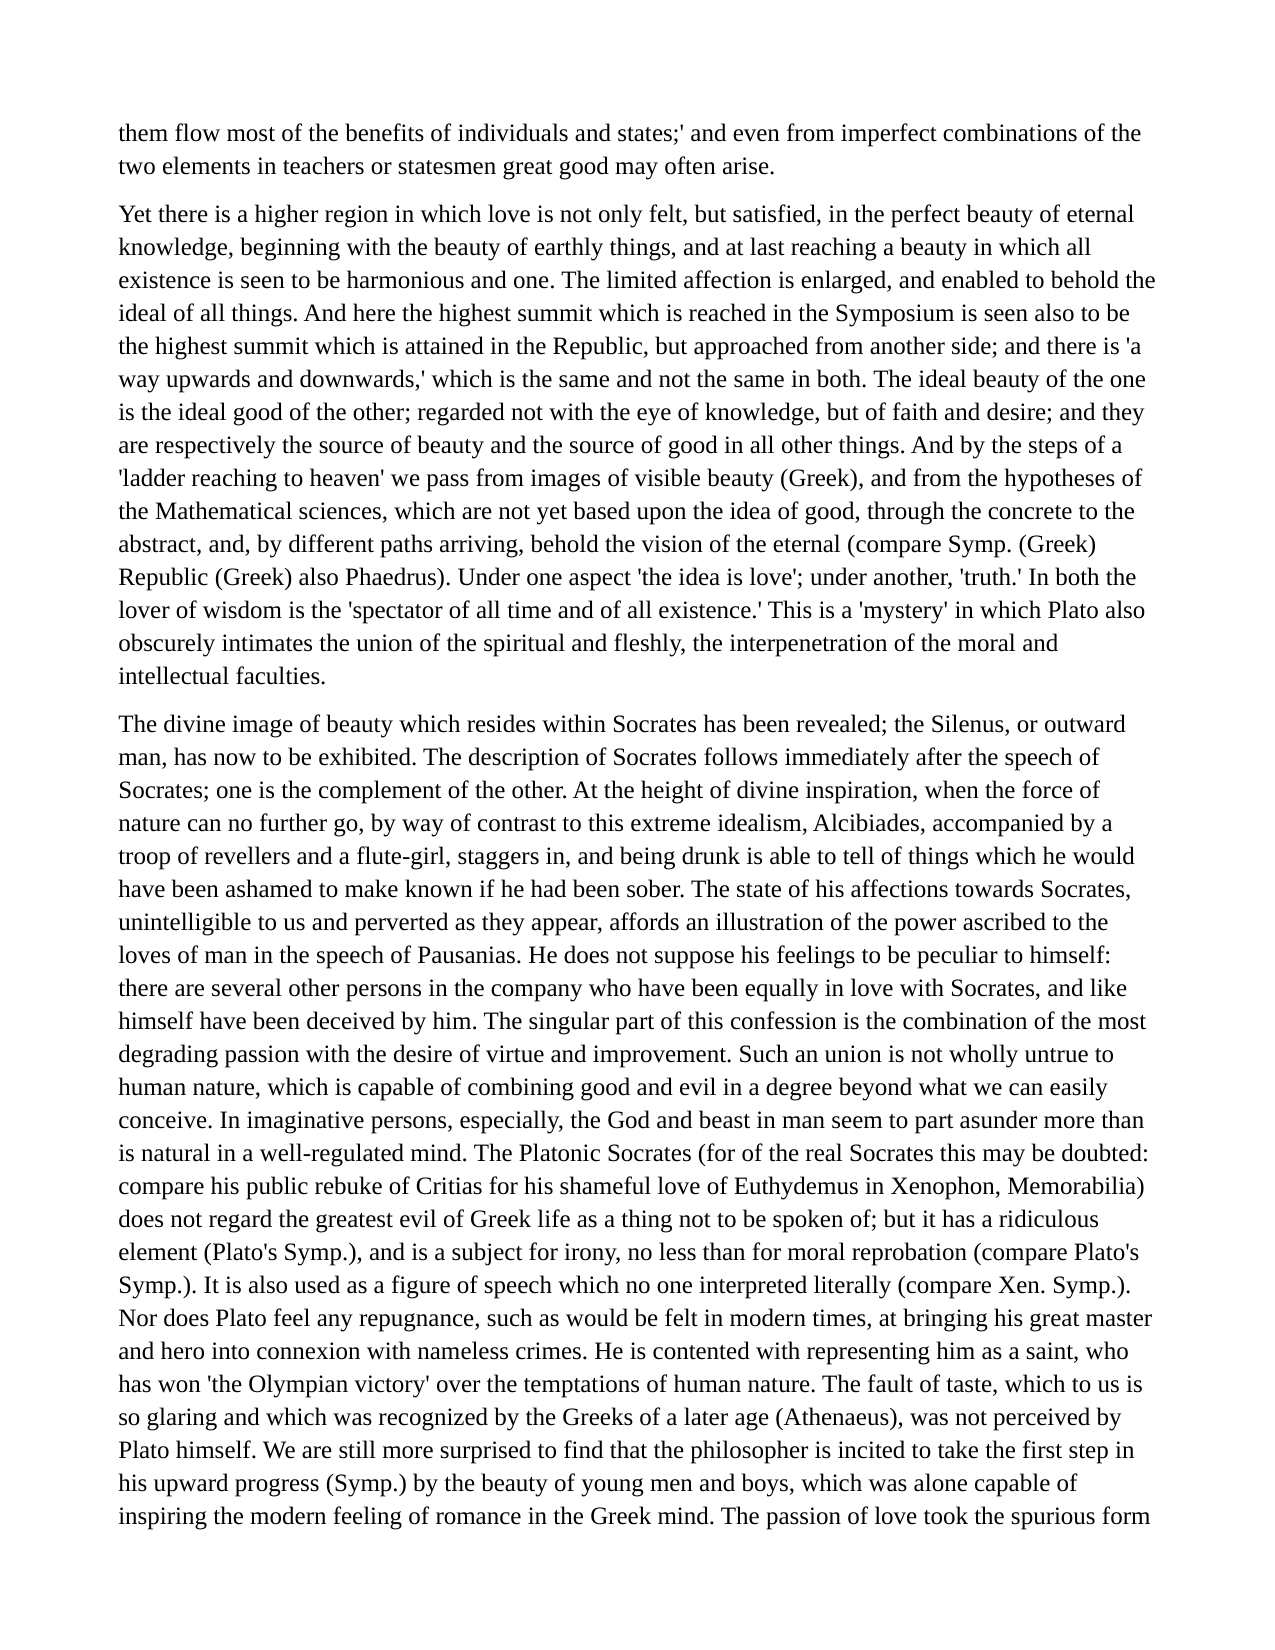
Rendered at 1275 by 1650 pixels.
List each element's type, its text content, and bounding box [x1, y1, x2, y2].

text Yet there is a higher region in which love is not only felt, but satisfied, in the perfect beauty of eternal knowledge, beginning with the beauty of earthly things, and at last reaching a beauty in which all existence is seen to be harmonious and one. The limited affection is enlarged, and enabled to behold the ideal of all things. And here the highest summit which is reached in the Symposium is seen also to be the highest summit which is attained in the Republic, but approached from another side; and there is 'a way upwards and downwards,' which is the same and not the same in both. The ideal beauty of the one is the ideal good of the other; regarded not with the eye of knowledge, but of faith and desire; and they are respectively the source of beauty and the source of good in all other things. And by the steps of a 'ladder reaching to heaven' we pass from images of visible beauty (Greek), and from the hypotheses of the Mathematical sciences, which are not yet based upon the idea of good, through the concrete to the abstract, and, by different paths arriving, behold the vision of the eternal (compare Symp. (Greek) Republic (Greek) also Phaedrus). Under one aspect 'the idea is love'; under another, 'truth.' In both the lover of wisdom is the 'spectator of all time and of all existence.' This is a 'mystery' in which Plato also obscurely intimates the union of the spiritual and fleshly, the interpenetration of the moral and intellectual faculties. [118, 199, 1157, 690]
text The divine image of beauty which resides within Socrates has been revealed; the Silenus, or outward man, has now to be exhibited. The description of Socrates follows immediately after the speech of Socrates; one is the complement of the other. At the height of divine inspiration, when the force of nature can no further go, by way of contrast to this extreme idealism, Alcibiades, accompanied by a troop of revellers and a flute-girl, staggers in, and being drunk is able to tell of things which he would have been ashamed to make known if he had been sober. The state of his affections towards Socrates, unintelligible to us and perverted as they appear, affords an illustration of the power ascribed to the loves of man in the speech of Pausanias. He does not suppose his feelings to be peculiar to himself: there are several other persons in the company who have been equally in love with Socrates, and like himself have been deceived by him. The singular part of this confession is the combination of the most degrading passion with the desire of virtue and improvement. Such an union is not wholly untrue to human nature, which is capable of combining good and evil in a degree beyond what we can easily conceive. In imaginative persons, especially, the God and beast in man seem to part asunder more than is natural in a well-regulated mind. The Platonic Socrates (for of the real Socrates this may be doubted: compare his public rebuke of Critias for his shameful love of Euthydemus in Xenophon, Memorabilia) does not regard the greatest evil of Greek life as a thing not to be spoken of; but it has a ridiculous element (Plato's Symp.), and is a subject for irony, no less than for moral reprobation (compare Plato's Symp.). It is also used as a figure of speech which no one interpreted literally (compare Xen. Symp.). Nor does Plato feel any repugnance, such as would be felt in modern times, at bringing his great master and hero into connexion with nameless crimes. He is contented with representing him as a saint, who has won 'the Olympian victory' over the temptations of human nature. The fault of taste, which to us is so glaring and which was recognized by the Greeks of a later age (Athenaeus), was not perceived by Plato himself. We are still more surprised to find that the philosopher is incited to take the first step in his upward progress (Symp.) by the beauty of young men and boys, which was alone capable of inspiring the modern feeling of romance in the Greek mind. The passion of love took the spurious form [118, 709, 1157, 1530]
text them flow most of the benefits of individuals and states;' and even from imperfect combinations of the two elements in teachers or statesmen great good may often arise. [118, 118, 1157, 180]
